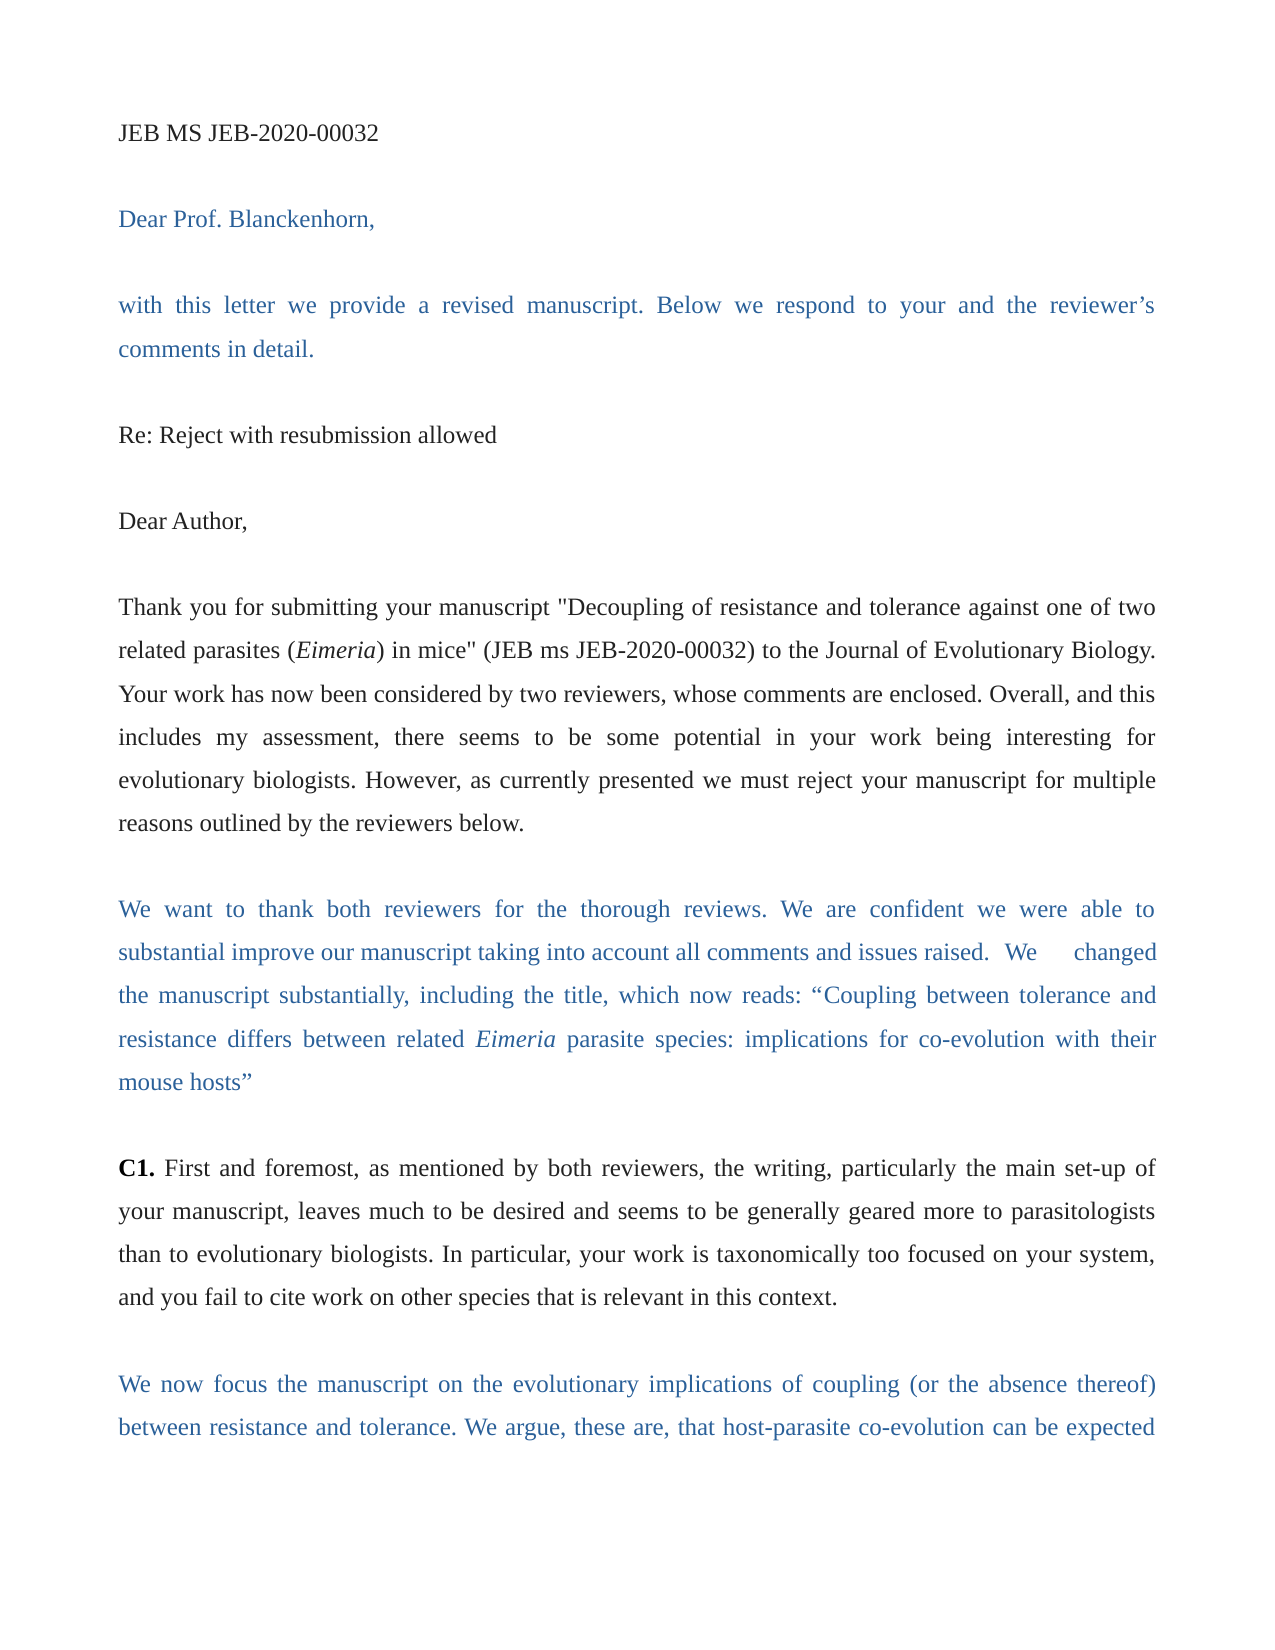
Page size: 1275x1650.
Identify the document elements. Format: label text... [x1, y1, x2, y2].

text Re: Reject with resubmission allowed Dear Author, Thank you for submitting your manuscript "Decoupling of resistance and tolerance against one of two related parasites (Eimeria) in mice" (JEB ms JEB-2020-00032) to the Journal of Evolutionary Biology. Your work has now been considered by two reviewers, whose comments are enclosed. Overall, and this includes my assessment, there seems to be some potential in your work being interesting for evolutionary biologists. However, as currently presented we must reject your manuscript for multiple reasons outlined by the reviewers below. [118, 377, 1157, 837]
text We want to thank both reviewers for the thorough reviews. We are confident we were able to substantial improve our manuscript taking into account all comments and issues raised. We changed the manuscript substantially, including the title, which now reads: “Coupling between tolerance and resistance differs between related Eimeria parasite species: implications for co-evolution with their mouse hosts” C1. First and foremost, as mentioned by both reviewers, the writing, particularly the main set-up of your manuscript, leaves much to be desired and seems to be generally geared more to parasitologists than to evolutionary biologists. In particular, your work is taxonomically too focused on your system, and you fail to cite work on other species that is relevant in this context. [118, 894, 1157, 1311]
text Dear Prof. Blanckenhorn, [118, 204, 1157, 233]
text with this letter we provide a revised manuscript. Below we respond to your and the reviewer’s comments in detail. [118, 291, 1157, 362]
text We now focus the manuscript on the evolutionary implications of coupling (or the absence thereof) between resistance and tolerance. We argue, these are, that host-parasite co-evolution can be expected [118, 1369, 1157, 1441]
text JEB MS JEB-2020-00032 [118, 118, 1157, 190]
